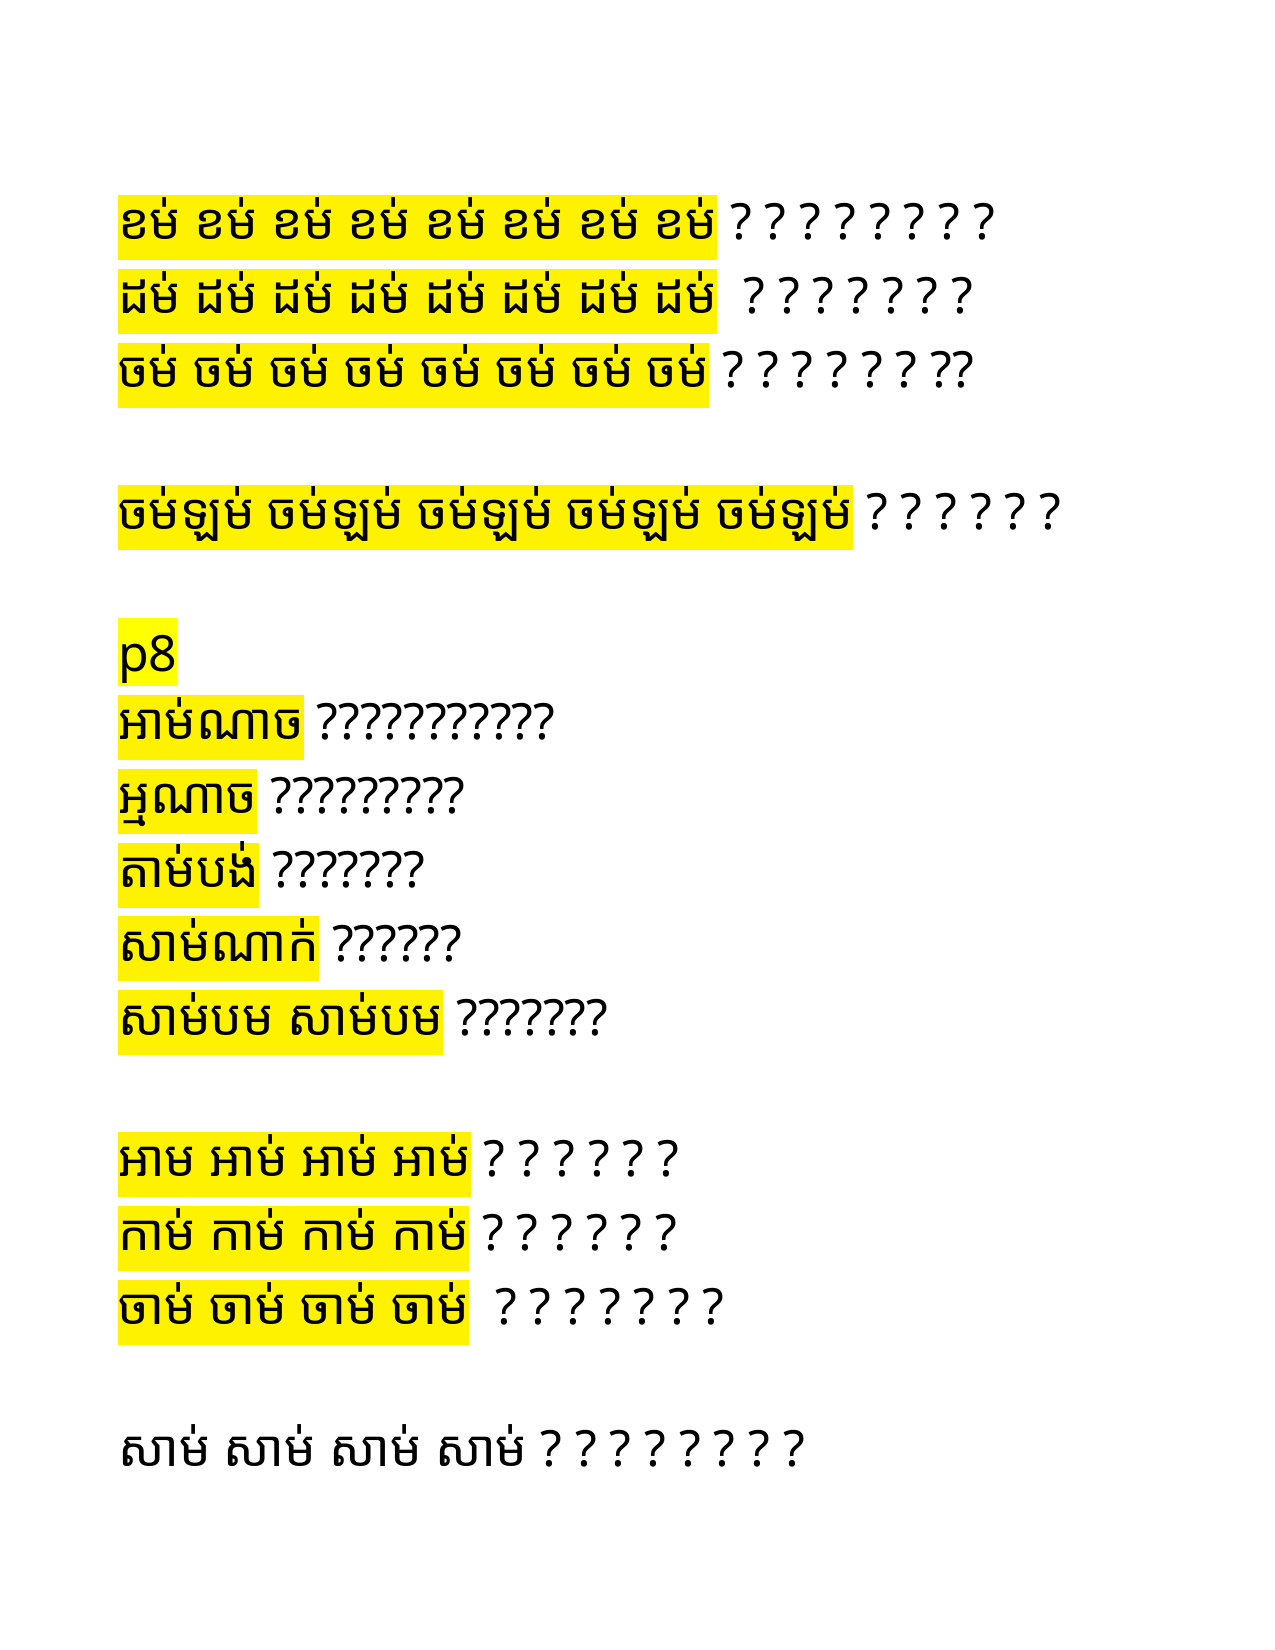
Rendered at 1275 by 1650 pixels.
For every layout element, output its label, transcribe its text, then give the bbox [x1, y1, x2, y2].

text ចាម់ ចាម់ ចាម់ ចាម់ ? ? ? ? ? ? ? [118, 1271, 1157, 1345]
text អាម អាម់ អាម់ អាម់ ? ? ? ? ? ? [118, 1123, 1157, 1197]
text ដម់ ដម់ ដម់ ដម់ ដម់ ដម់ ដម់ ដម់ ? ? ? ? ? ? ? [118, 260, 1157, 334]
text តាម់បង់ ??????? [118, 834, 1157, 908]
text ខម់ ខម់ ខម់ ខម់ ខម់ ខម់ ខម់ ខម់ ? ? ? ? ? ? ? ? [118, 186, 1157, 260]
text សាម់ សាម់ សាម់ សាម់ ? ? ? ? ? ? ? ? [118, 1413, 1157, 1487]
text អាម់ណាច ??????????? [118, 686, 1157, 760]
text សាម់ណាក់ ?????? [118, 908, 1157, 981]
text p8 [118, 618, 1157, 686]
text សាម់បម សាម់បម ??????? [118, 981, 1157, 1055]
text ចម់ឡម់ ចម់ឡម់ ចម់ឡម់ ចម់ឡម់ ចម់ឡម់ ? ? ? ? ? ? [118, 476, 1157, 550]
text ចម់ ចម់ ចម់ ចម់ ចម់ ចម់ ចម់ ចម់ ? ? ? ? ? ? ?? [118, 334, 1157, 408]
text អ្មណាច ????????? [118, 760, 1157, 834]
text កាម់ កាម់ កាម់ កាម់ ? ? ? ? ? ? [118, 1197, 1157, 1271]
